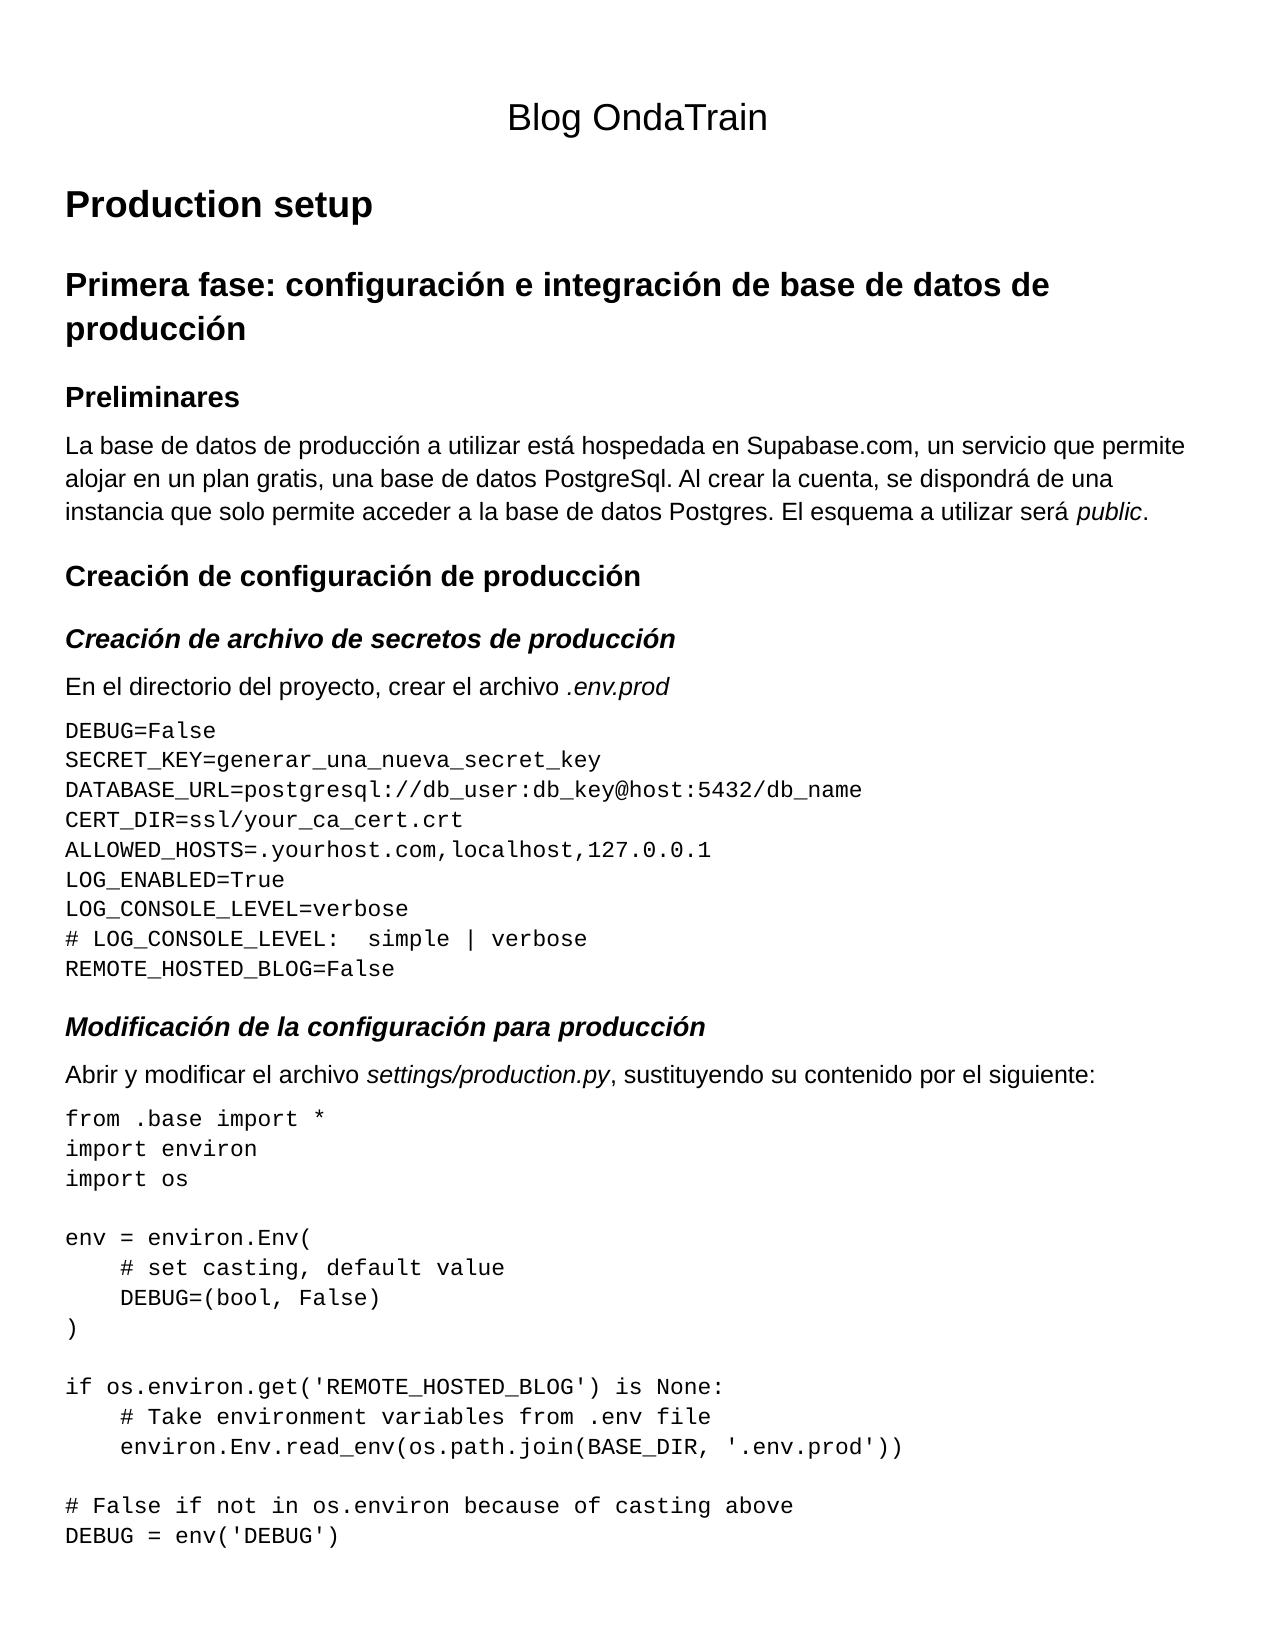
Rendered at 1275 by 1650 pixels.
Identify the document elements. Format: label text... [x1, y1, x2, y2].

text # Take environment variables from .env file [65, 1405, 1210, 1431]
text REMOTE_HOSTED_BLOG=False [65, 957, 1210, 983]
text DEBUG = env('DEBUG') [65, 1524, 1210, 1551]
subtitle Creación de archivo de secretos de producción [65, 623, 1210, 654]
text CERT_DIR=ssl/your_ca_cert.crt [65, 808, 1210, 834]
text env = environ.Env( [65, 1227, 1210, 1253]
text La base de datos de producción a utilizar está hospedada en Supabase.com, un servicio que permite alojar en un plan gratis, una base de datos PostgreSql. Al crear la cuenta, se dispondrá de una instancia que solo permite acceder a la base de datos Postgres. El esquema a utilizar será public. [65, 431, 1210, 526]
text SECRET_KEY=generar_una_nueva_secret_key [65, 749, 1210, 775]
text LOG_ENABLED=True [65, 868, 1210, 894]
text DEBUG=False [65, 719, 1210, 745]
subtitle Modificación de la configuración para producción [65, 1011, 1210, 1043]
subtitle Preliminares [65, 380, 1210, 414]
text DATABASE_URL=postgresql://db_user:db_key@host:5432/db_name [65, 779, 1210, 804]
text # LOG_CONSOLE_LEVEL: simple | verbose [65, 928, 1210, 953]
subtitle Primera fase: configuración e integración de base de datos de producción [65, 265, 1210, 347]
text # set casting, default value [65, 1256, 1210, 1282]
subtitle Production setup [65, 182, 1210, 225]
text ) [65, 1316, 1210, 1342]
text # False if not in os.environ because of casting above [65, 1495, 1210, 1521]
subtitle Blog OndaTrain [65, 95, 1210, 138]
text LOG_CONSOLE_LEVEL=verbose [65, 898, 1210, 924]
text Abrir y modificar el archivo settings/production.py, sustituyendo su contenido por el siguiente: [65, 1060, 1210, 1089]
text environ.Env.read_env(os.path.join(BASE_DIR, '.env.prod')) [65, 1435, 1210, 1461]
text if os.environ.get('REMOTE_HOSTED_BLOG') is None: [65, 1376, 1210, 1402]
text En el directorio del proyecto, crear el archivo .env.prod [65, 671, 1210, 700]
subtitle Creación de configuración de producción [65, 559, 1210, 593]
text ALLOWED_HOSTS=.yourhost.com,localhost,127.0.0.1 [65, 838, 1210, 864]
text DEBUG=(bool, False) [65, 1286, 1210, 1312]
text import os [65, 1167, 1210, 1193]
text from .base import * [65, 1107, 1210, 1133]
text import environ [65, 1137, 1210, 1163]
